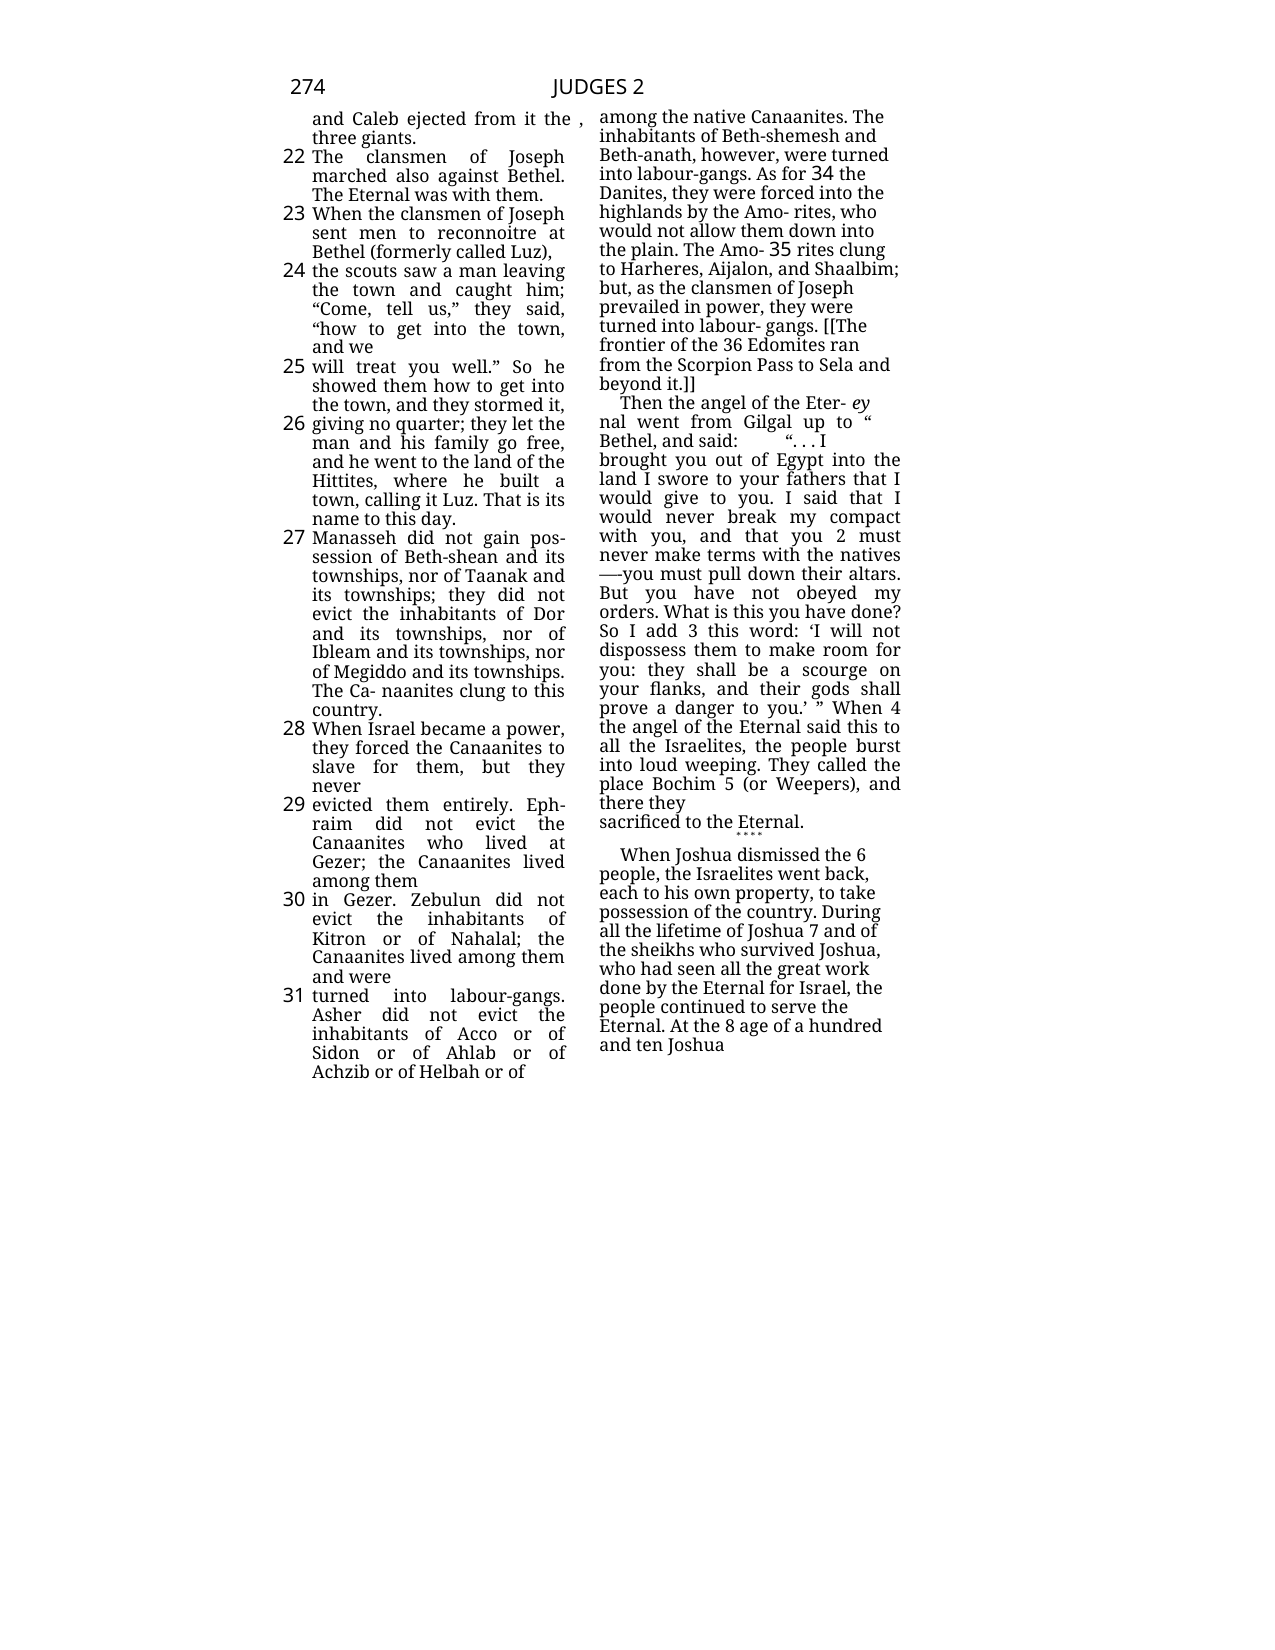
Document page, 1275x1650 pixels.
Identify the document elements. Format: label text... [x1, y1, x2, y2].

list giving no quarter; they let the man and his family go free, and he went to the land of the Hittites, where he built a town, calling it Luz. That is its name to this day. [283, 415, 565, 529]
text * * * * [599, 832, 899, 842]
text sacrificed to the Eternal. [599, 813, 901, 832]
list will treat you well.” So he showed them how to get into the town, and they stormed it, [283, 358, 565, 415]
list The clansmen of Joseph marched also against Bethel. The Eternal was with them. [283, 148, 565, 205]
text brought you out of Egypt into the land I swore to your fathers that I would give to you. I said that I would never break my compact with you, and that you 2 must never make terms with the natives—-you must pull down their altars. But you have not obeyed my orders. What is this you have done? So I add 3 this word: ‘I will not dispossess them to make room for you: they shall be a scourge on your flanks, and their gods shall prove a danger to you.’ ” When 4 the angel of the Eternal said this to all the Israelites, the people burst into loud weeping. They called the place Bochim 5 (or Weepers), and there they [599, 451, 901, 813]
text Then the angel of the Eter- ey nal went from Gilgal up to “ Bethel, and said: “. . . I [599, 394, 872, 451]
text among the native Canaanites. The inhabitants of Beth-shemesh and Beth-anath, however, were turned into labour-gangs. As for 34 the Danites, they were forced into the highlands by the Amo- rites, who would not allow them down into the plain. The Amo- 35 rites clung to Harheres, Aijalon, and Shaalbim; but, as the clans­men of Joseph prevailed in pow­er, they were turned into labour- gangs. [[The frontier of the 36 Edomites ran from the Scorpion Pass to Sela and beyond it.]] [599, 108, 901, 394]
list turned into labour-gangs. Asher did not evict the inhabitants of Acco or of Sidon or of Ahlab or of Achzib or of Helbah or of [283, 987, 565, 1082]
list Manasseh did not gain pos­session of Beth-shean and its townships, nor of Taanak and its townships; they did not evict the inhabitants of Dor and its townships, nor of Ibleam and its townships, nor of Megiddo and its townships. The Ca- naanites clung to this country. [283, 529, 565, 720]
text and Caleb ejected from it the , three giants. [312, 110, 584, 148]
list the scouts saw a man leaving the town and caught him; “Come, tell us,” they said, “how to get into the town, and we [283, 262, 565, 358]
list evicted them entirely. Eph­raim did not evict the Canaan­ites who lived at Gezer; the Canaanites lived among them [283, 796, 565, 892]
list When the clansmen of Joseph sent men to reconnoitre at Bethel (formerly called Luz), [283, 205, 565, 262]
list in Gezer. Zebulun did not evict the inhabitants of Kitron or of Nahalal; the Canaanites lived among them and were [283, 892, 565, 987]
list When Israel became a power, they forced the Canaanites to slave for them, but they never [283, 720, 565, 796]
text When Joshua dismissed the 6 people, the Israelites went back, each to his own property, to take possession of the country. During all the lifetime of Joshua 7 and of the sheikhs who survived Joshua, who had seen all the great work done by the Eternal for Israel, the people continued to serve the Eternal. At the 8 age of a hundred and ten Joshua [599, 846, 901, 1056]
